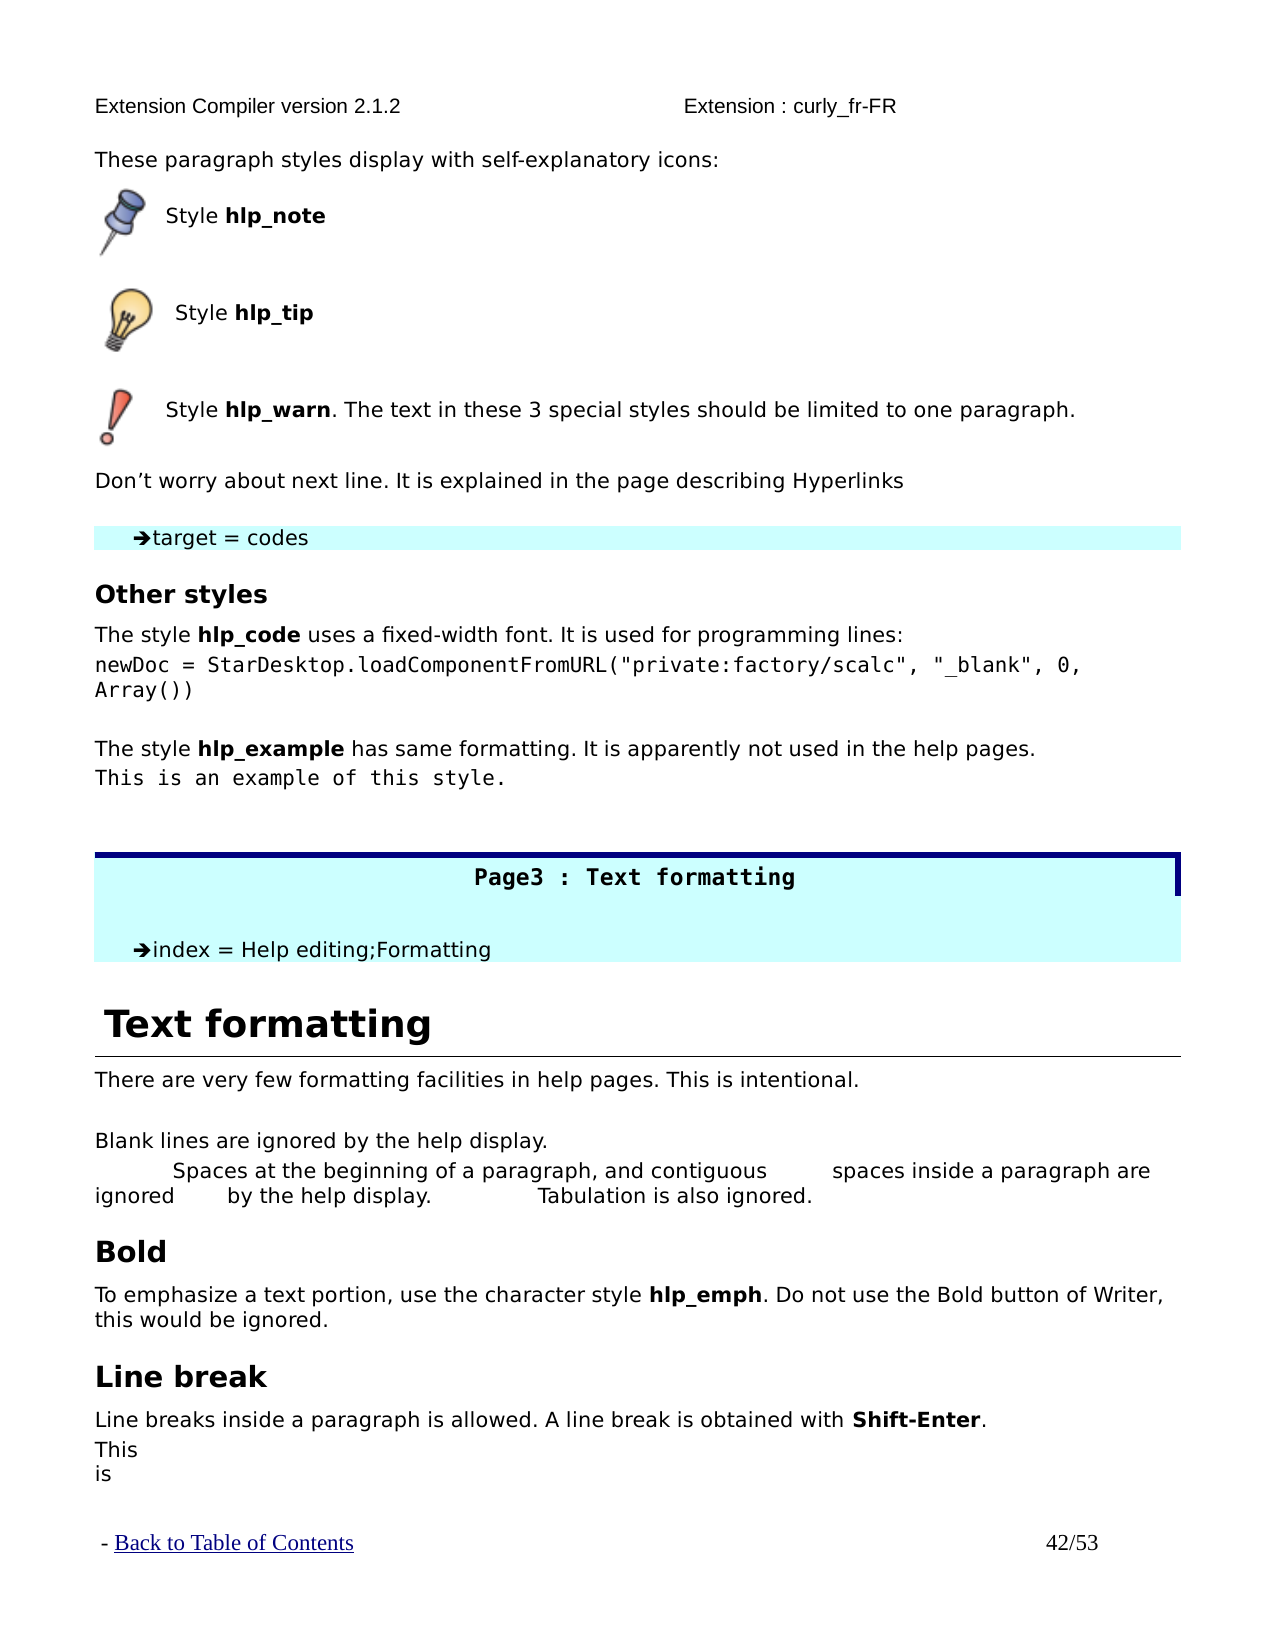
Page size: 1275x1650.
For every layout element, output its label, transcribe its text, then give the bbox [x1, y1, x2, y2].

list index = Help editing;Formatting [94, 938, 1181, 962]
text Bold [94, 1236, 1181, 1270]
text The style hlp_example has same formatting. It is apparently not used in the help pages. [94, 737, 1181, 761]
text Spaces at the beginning of a paragraph, and contiguous spaces inside a paragraph are ignored by the help display. Tabulation is also ignored. [94, 1159, 1181, 1208]
text These paragraph styles display with self-explanatory icons: [94, 147, 1181, 172]
text Blank lines are ignored by the help display. [94, 1129, 1181, 1153]
picture [95, 284, 163, 357]
text This is an example of this style. [94, 766, 1181, 791]
text This is [94, 1438, 1181, 1487]
text There are very few formatting facilities in help pages. This is intentional. [94, 1068, 1181, 1093]
list Style hlp_note [151, 187, 1181, 259]
text Other styles [94, 581, 1181, 610]
text Page3 : Text formatting [94, 853, 1175, 896]
text Line break [94, 1360, 1181, 1394]
text Don’t worry about next line. It is explained in the page describing Hyperlinks [94, 469, 1181, 493]
picture [95, 187, 151, 259]
list Style hlp_warn. The text in these 3 special styles should be limited to one paragraph. [94, 381, 1181, 454]
list Style hlp_tip [94, 283, 1181, 358]
text newDoc = StarDesktop.loadComponentFromURL("private:factory/scalc", "_blank", 0, Array()) [94, 653, 1181, 702]
text To emphasize a text portion, use the character style hlp_emph. Do not use the Bold button of Writer, this would be ignored. [94, 1283, 1181, 1332]
text The style hlp_code uses a fixed-width font. It is used for programming lines: [94, 623, 1181, 648]
text Line breaks inside a paragraph is allowed. A line break is obtained with Shift-Enter. [94, 1407, 1181, 1432]
list target = codes [94, 526, 1181, 550]
picture [95, 382, 138, 453]
text Text formatting [94, 993, 1181, 1056]
